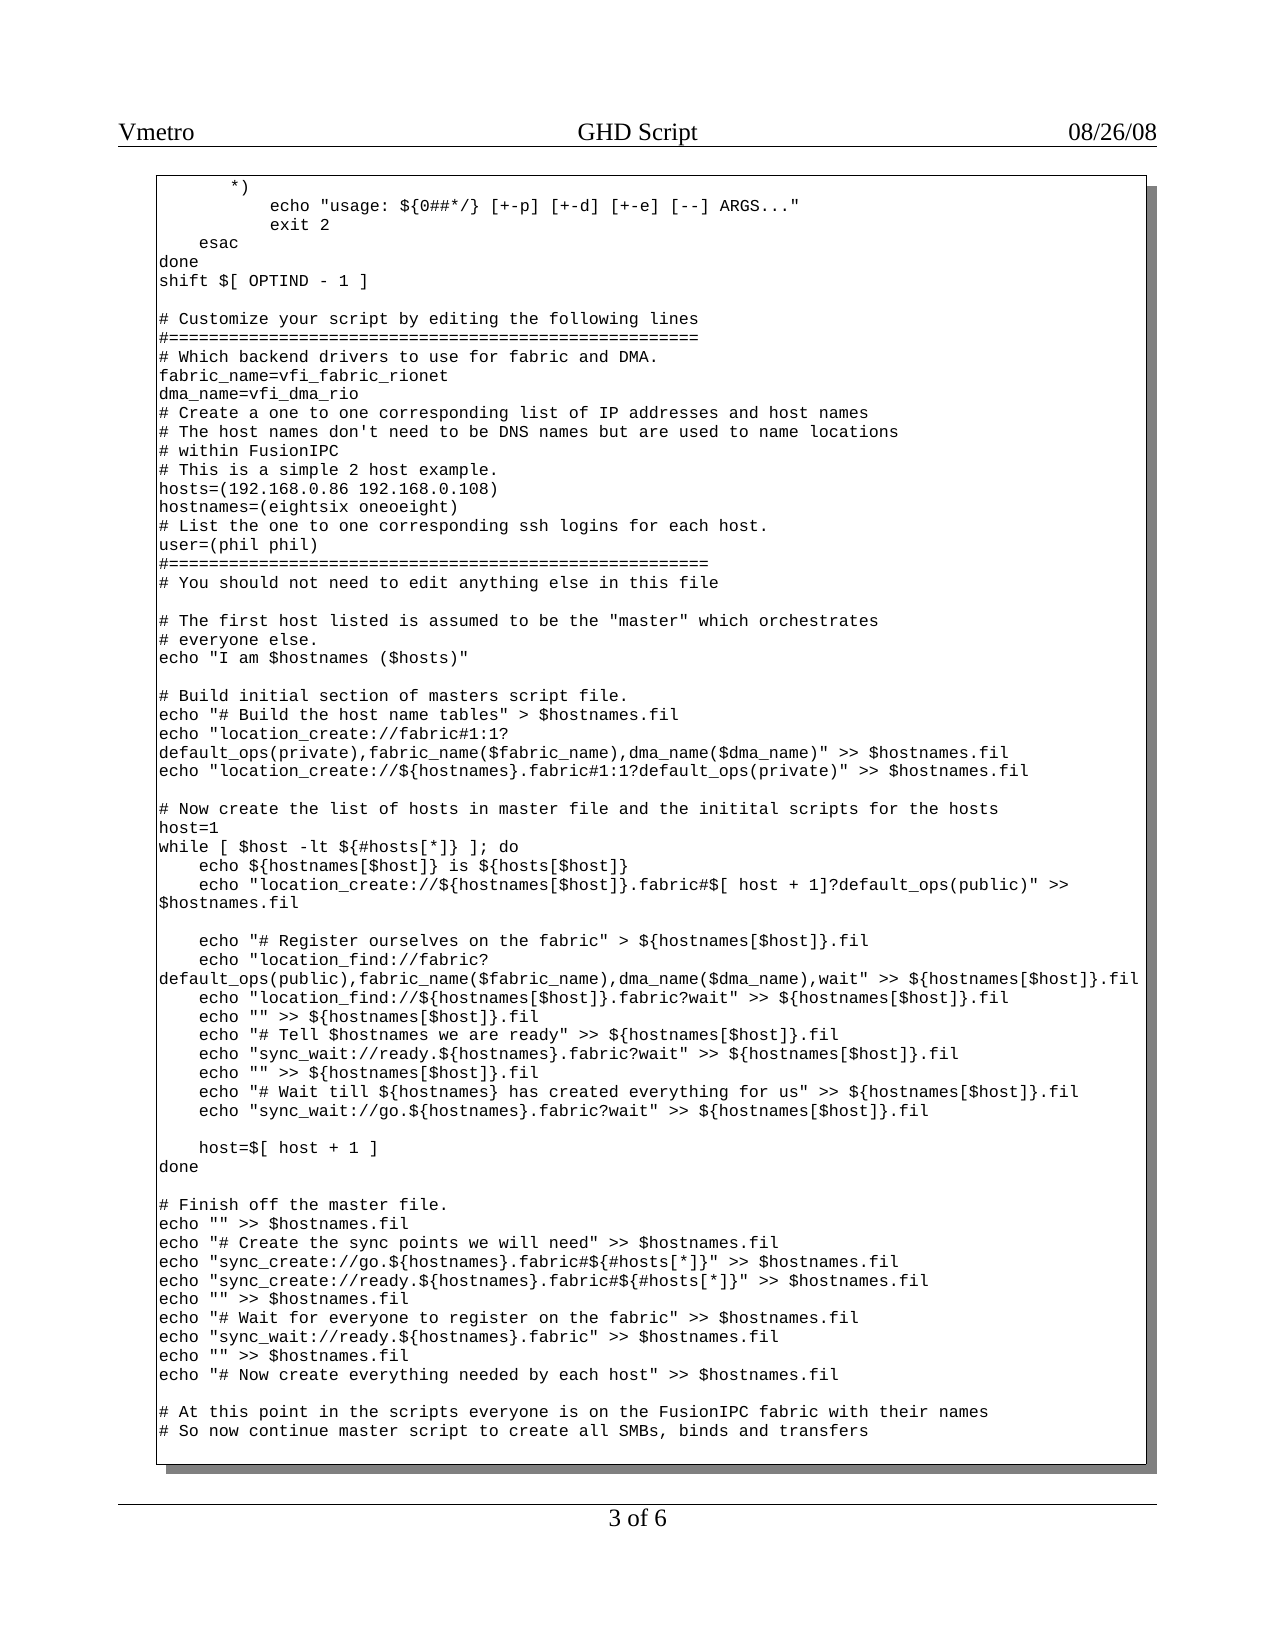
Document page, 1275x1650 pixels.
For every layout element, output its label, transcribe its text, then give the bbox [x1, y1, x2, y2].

text hostnames=(eightsix oneoeight) [157, 496, 1146, 515]
text echo "" >> $hostnames.fil [157, 1212, 1146, 1231]
text echo "I am $hostnames ($hosts)" [157, 647, 1146, 669]
text echo "" >> ${hostnames[$host]}.fil [157, 1005, 1146, 1024]
text *) [157, 176, 1146, 194]
text echo "location_create://${hostnames}.fabric#1:1?default_ops(private)" >> $hostnames.fil [157, 760, 1146, 782]
text echo ${hostnames[$host]} is ${hosts[$host]} [157, 854, 1146, 873]
text # So now continue master script to create all SMBs, binds and transfers [157, 1420, 1146, 1442]
text echo "usage: ${0##*/} [+-p] [+-d] [+-e] [--] ARGS..." [157, 194, 1146, 213]
text # At this point in the scripts everyone is on the FusionIPC fabric with their names [157, 1401, 1146, 1420]
text host=$[ host + 1 ] [157, 1137, 1146, 1156]
text echo "location_create://${hostnames[$host]}.fabric#$[ host + 1]?default_ops(public)" >> $hostnames.fil [157, 873, 1146, 914]
text echo "" >> ${hostnames[$host]}.fil [157, 1062, 1146, 1080]
text dma_name=vfi_dma_rio [157, 383, 1146, 402]
text echo "sync_create://go.${hostnames}.fabric#${#hosts[*]}" >> $hostnames.fil [157, 1250, 1146, 1269]
text # Customize your script by editing the following lines [157, 307, 1146, 326]
text hosts=(192.168.0.86 192.168.0.108) [157, 477, 1146, 496]
text done [157, 1156, 1146, 1178]
text esac [157, 232, 1146, 251]
text # Now create the list of hosts in master file and the initital scripts for the hosts [157, 798, 1146, 816]
text echo "# Tell $hostnames we are ready" >> ${hostnames[$host]}.fil [157, 1024, 1146, 1043]
text #===================================================== [157, 326, 1146, 345]
text echo "location_find://${hostnames[$host]}.fabric?wait" >> ${hostnames[$host]}.fil [157, 986, 1146, 1005]
text # within FusionIPC [157, 439, 1146, 458]
text # Finish off the master file. [157, 1193, 1146, 1212]
text # Which backend drivers to use for fabric and DMA. [157, 345, 1146, 364]
text fabric_name=vfi_fabric_rionet [157, 364, 1146, 383]
text # The host names don't need to be DNS names but are used to name locations [157, 421, 1146, 439]
text echo "" >> $hostnames.fil [157, 1288, 1146, 1307]
text user=(phil phil) [157, 534, 1146, 552]
text echo "location_find://fabric?default_ops(public),fabric_name($fabric_name),dma_name($dma_name),wait" >> ${hostnames[$host]}.fil [157, 948, 1146, 986]
text shift $[ OPTIND - 1 ] [157, 270, 1146, 292]
text echo "# Register ourselves on the fabric" > ${hostnames[$host]}.fil [157, 929, 1146, 948]
text echo "sync_wait://ready.${hostnames}.fabric?wait" >> ${hostnames[$host]}.fil [157, 1043, 1146, 1062]
text # You should not need to edit anything else in this file [157, 571, 1146, 593]
text echo "# Wait for everyone to register on the fabric" >> $hostnames.fil [157, 1307, 1146, 1326]
text #====================================================== [157, 552, 1146, 571]
text host=1 [157, 816, 1146, 835]
text echo "" >> $hostnames.fil [157, 1344, 1146, 1363]
text echo "location_create://fabric#1:1?default_ops(private),fabric_name($fabric_name),dma_name($dma_name)" >> $hostnames.fil [157, 722, 1146, 760]
text # This is a simple 2 host example. [157, 458, 1146, 477]
text echo "# Now create everything needed by each host" >> $hostnames.fil [157, 1363, 1146, 1385]
text echo "sync_create://ready.${hostnames}.fabric#${#hosts[*]}" >> $hostnames.fil [157, 1269, 1146, 1288]
text # Build initial section of masters script file. [157, 684, 1146, 703]
text # The first host listed is assumed to be the "master" which orchestrates [157, 609, 1146, 628]
text echo "# Build the host name tables" > $hostnames.fil [157, 703, 1146, 722]
text echo "sync_wait://go.${hostnames}.fabric?wait" >> ${hostnames[$host]}.fil [157, 1099, 1146, 1121]
text exit 2 [157, 213, 1146, 232]
text # Create a one to one corresponding list of IP addresses and host names [157, 402, 1146, 421]
text echo "# Create the sync points we will need" >> $hostnames.fil [157, 1231, 1146, 1250]
text done [157, 251, 1146, 270]
text # everyone else. [157, 628, 1146, 647]
text while [ $host -lt ${#hosts[*]} ]; do [157, 835, 1146, 854]
text # List the one to one corresponding ssh logins for each host. [157, 515, 1146, 534]
text echo "# Wait till ${hostnames} has created everything for us" >> ${hostnames[$host]}.fil [157, 1080, 1146, 1099]
text echo "sync_wait://ready.${hostnames}.fabric" >> $hostnames.fil [157, 1326, 1146, 1344]
